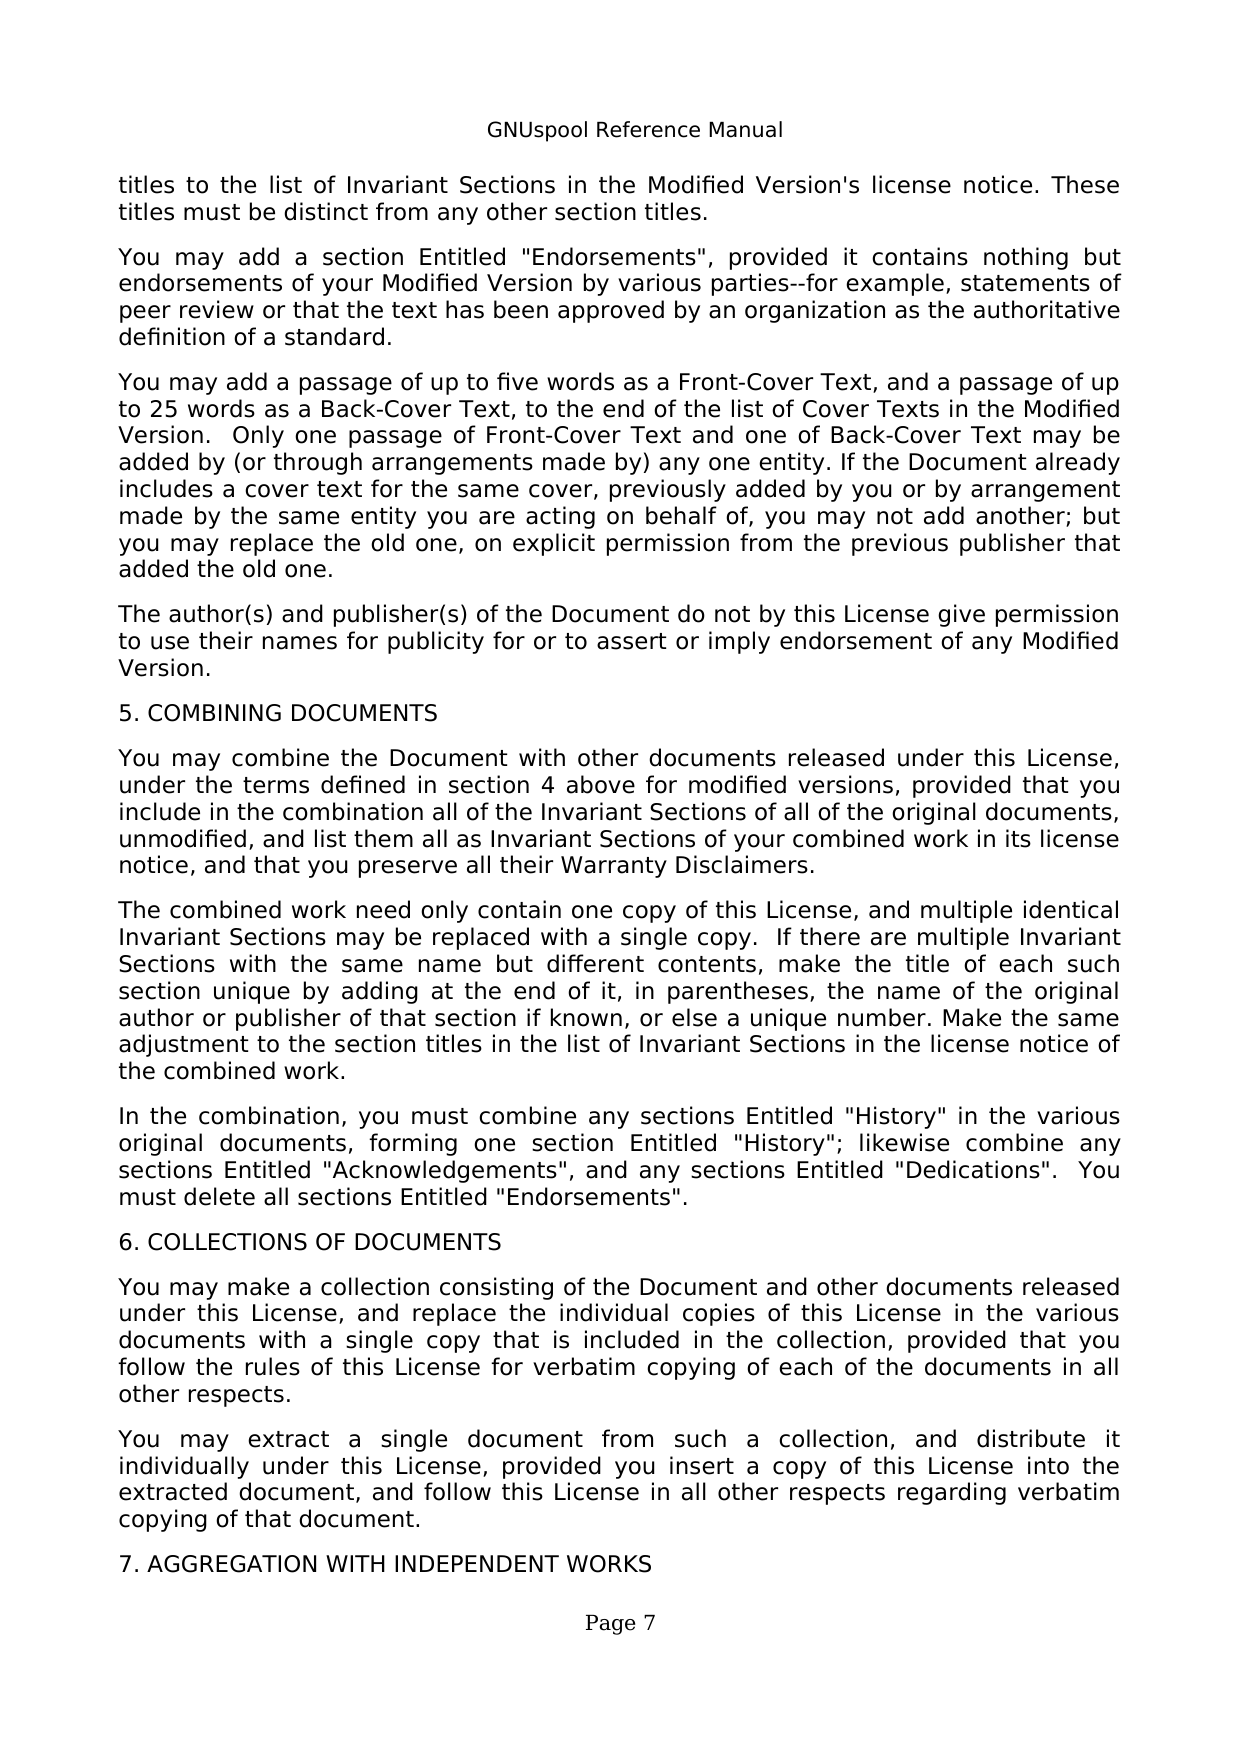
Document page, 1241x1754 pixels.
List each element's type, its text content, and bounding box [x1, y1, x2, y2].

text titles to the list of Invariant Sections in the Modified Version's license notice. These titles must be distinct from any other section titles. [118, 172, 1122, 225]
text You may add a passage of up to five words as a Front-Cover Text, and a passage of up to 25 words as a Back-Cover Text, to the end of the list of Cover Texts in the Modified Version. Only one passage of Front-Cover Text and one of Back-Cover Text may be added by (or through arrangements made by) any one entity. If the Document already includes a cover text for the same cover, previously added by you or by arrangement made by the same entity you are acting on behalf of, you may not add another; but you may replace the old one, on explicit permission from the previous publisher that added the old one. [118, 369, 1122, 583]
text You may make a collection consisting of the Document and other documents released under this License, and replace the individual copies of this License in the various documents with a single copy that is included in the collection, provided that you follow the rules of this License for verbatim copying of each of the documents in all other respects. [118, 1274, 1122, 1408]
text In the combination, you must combine any sections Entitled "History" in the various original documents, forming one section Entitled "History"; likewise combine any sections Entitled "Acknowledgements", and any sections Entitled "Dedications". You must delete all sections Entitled "Endorsements". [118, 1103, 1122, 1210]
text 5. COMBINING DOCUMENTS [118, 700, 1122, 727]
text The author(s) and publisher(s) of the Document do not by this License give permission to use their names for publicity for or to assert or imply endorsement of any Modified Version. [118, 602, 1122, 682]
text The combined work need only contain one copy of this License, and multiple identical Invariant Sections may be replaced with a single copy. If there are multiple Invariant Sections with the same name but different contents, make the title of each such section unique by adding at the end of it, in parentheses, the name of the original author or publisher of that section if known, or else a unique number. Make the same adjustment to the section titles in the list of Invariant Sections in the license notice of the combined work. [118, 898, 1122, 1085]
text You may extract a single document from such a collection, and distribute it individually under this License, provided you insert a copy of this License into the extracted document, and follow this License in all other respects regarding verbatim copying of that document. [118, 1426, 1122, 1533]
text 6. COLLECTIONS OF DOCUMENTS [118, 1229, 1122, 1256]
text You may add a section Entitled "Endorsements", provided it contains nothing but endorsements of your Modified Version by various parties--for example, statements of peer review or that the text has been approved by an organization as the authoritative definition of a standard. [118, 244, 1122, 351]
text You may combine the Document with other documents released under this License, under the terms defined in section 4 above for modified versions, provided that you include in the combination all of the Invariant Sections of all of the original documents, unmodified, and list them all as Invariant Sections of your combined work in its license notice, and that you preserve all their Warranty Disclaimers. [118, 745, 1122, 879]
text 7. AGGREGATION WITH INDEPENDENT WORKS [118, 1551, 1122, 1578]
